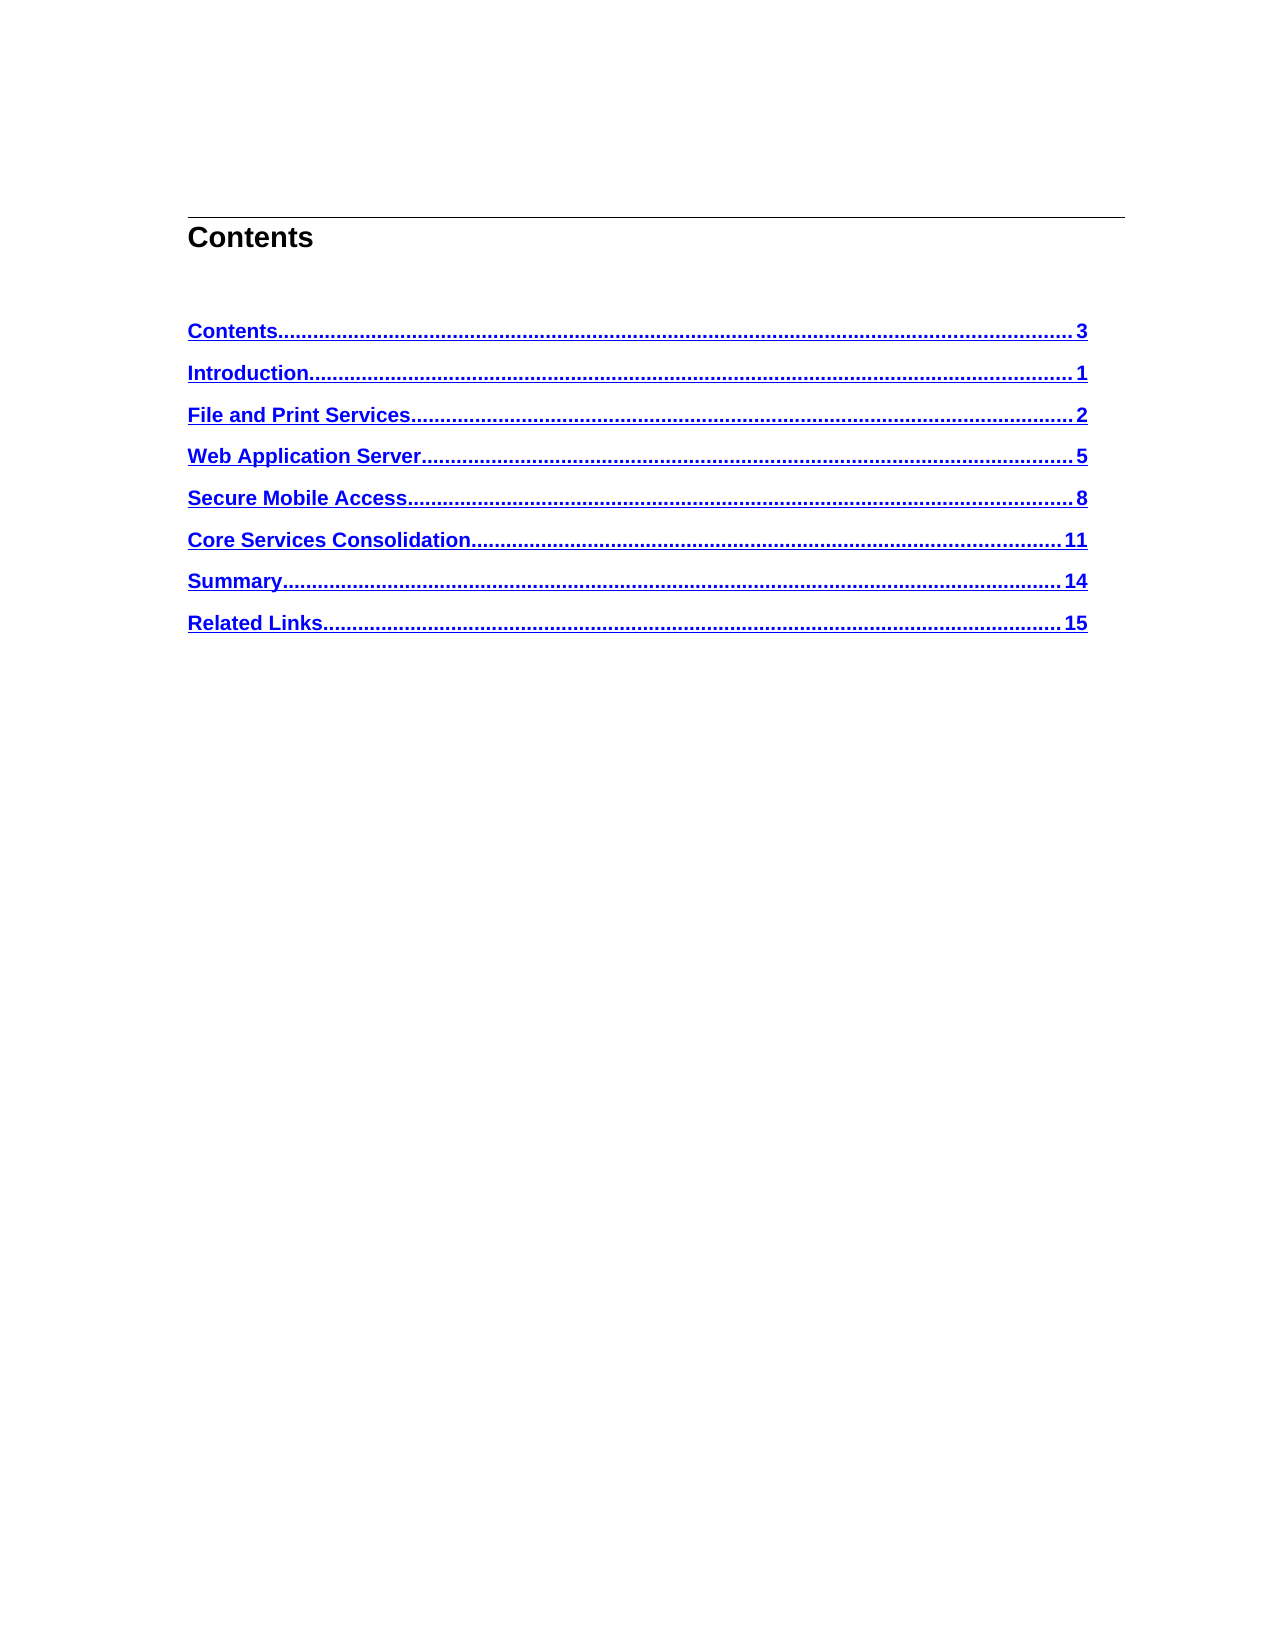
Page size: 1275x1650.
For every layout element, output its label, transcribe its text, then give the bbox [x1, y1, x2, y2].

text Summary 14 [187, 566, 1125, 595]
text Web Application Server 5 [187, 441, 1125, 470]
text Contents 3 [187, 316, 1125, 345]
text Secure Mobile Access 8 [187, 482, 1125, 511]
subtitle Contents [187, 218, 1125, 253]
text Related Links 15 [187, 607, 1125, 636]
text File and Print Services 2 [187, 399, 1125, 428]
text Core Services Consolidation 11 [187, 524, 1125, 553]
text Introduction 1 [187, 357, 1125, 386]
